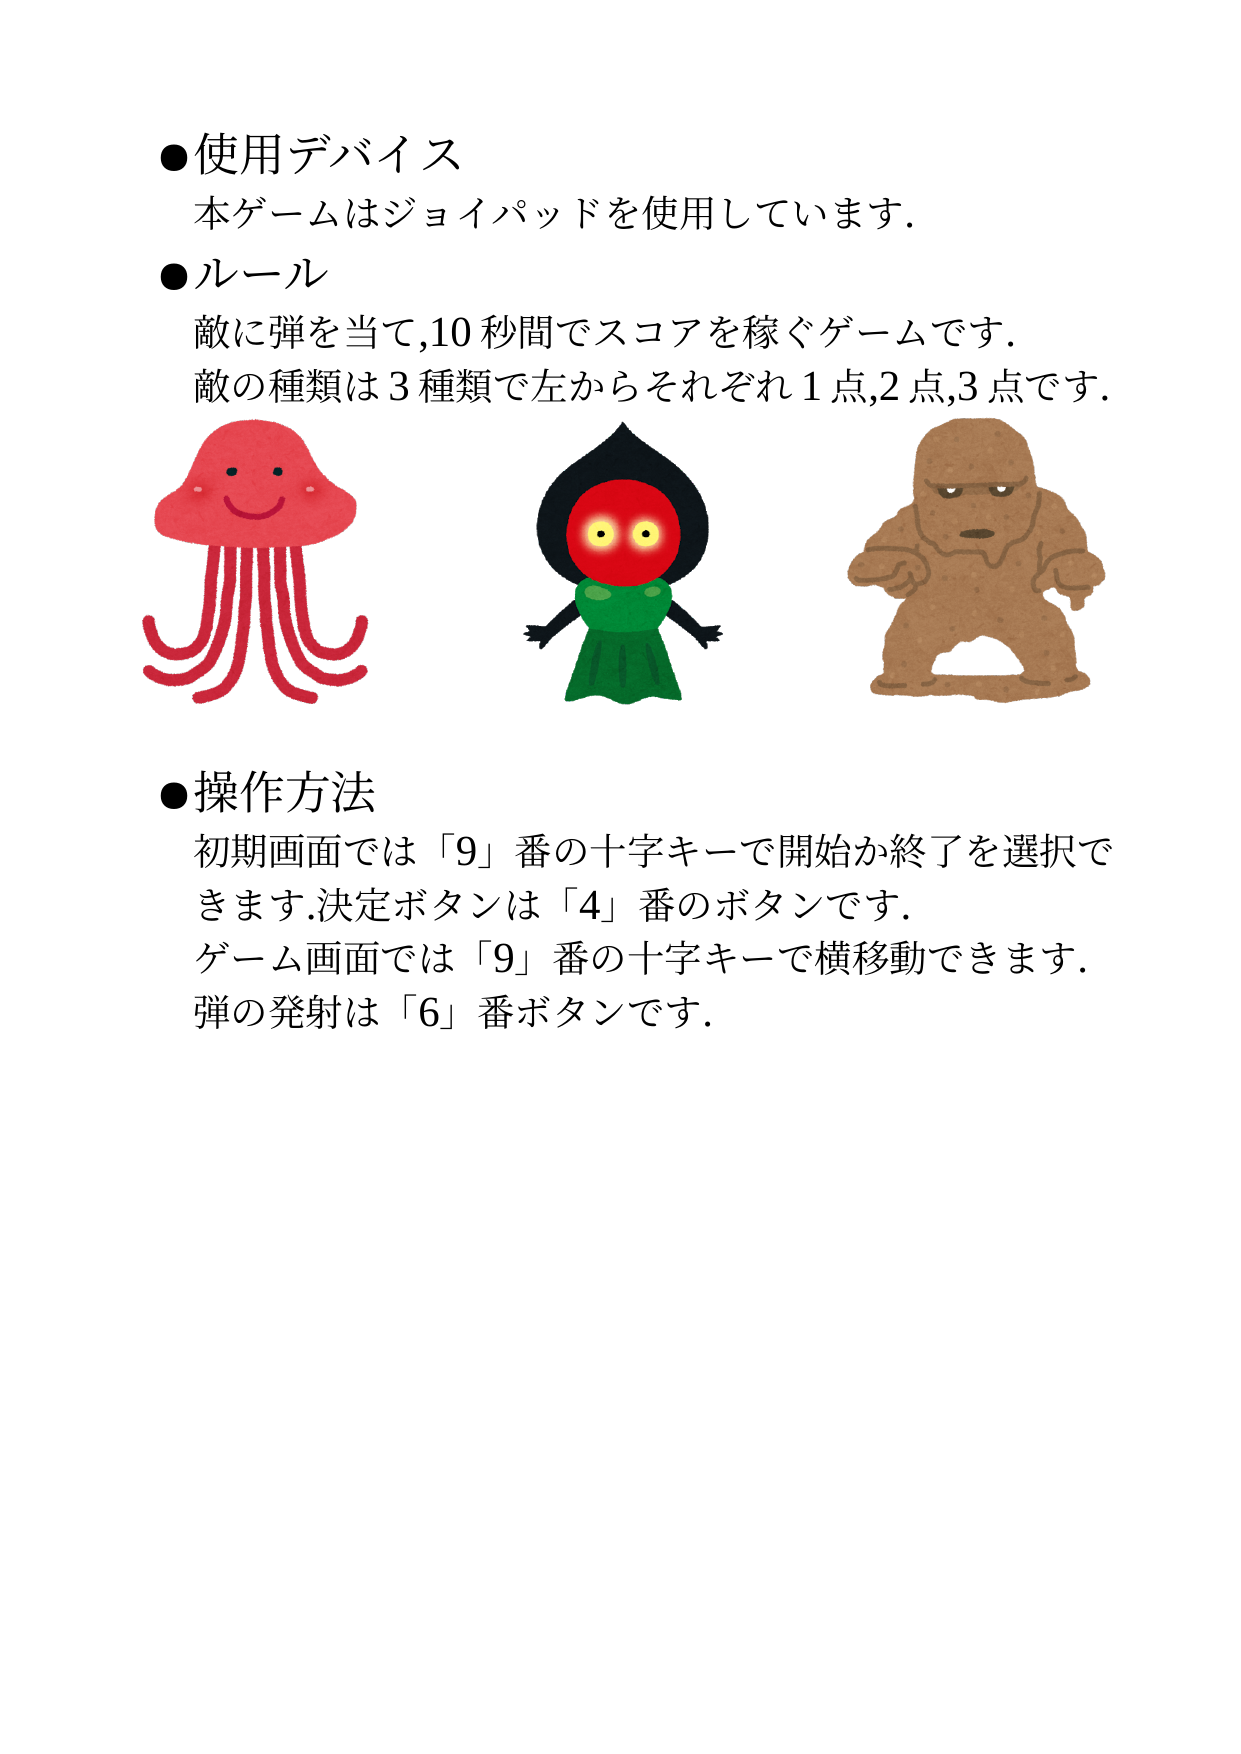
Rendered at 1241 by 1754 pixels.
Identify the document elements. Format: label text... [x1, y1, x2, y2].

list 本ゲームはジョイパッドを使用しています. [156, 184, 1122, 238]
list 使用デバイス [156, 118, 1122, 184]
list 初期画面では「9」番の十字キーで開始か終了を選択できます.決定ボタンは「4」番のボタンです. [156, 822, 1122, 930]
list 敵の種類は3種類で左からそれぞれ1点,2点,3点です. [156, 357, 1122, 411]
list 敵に弾を当て,10秒間でスコアを稼ぐゲームです. [156, 304, 1122, 357]
list ルール [156, 238, 1122, 304]
picture [129, 416, 382, 712]
picture [835, 412, 1115, 709]
list 弾の発射は「6」番ボタンです. [156, 984, 1122, 1037]
list 操作方法 [156, 756, 1122, 822]
picture [492, 413, 755, 710]
list ゲーム画面では「9」番の十字キーで横移動できます. [156, 930, 1122, 984]
